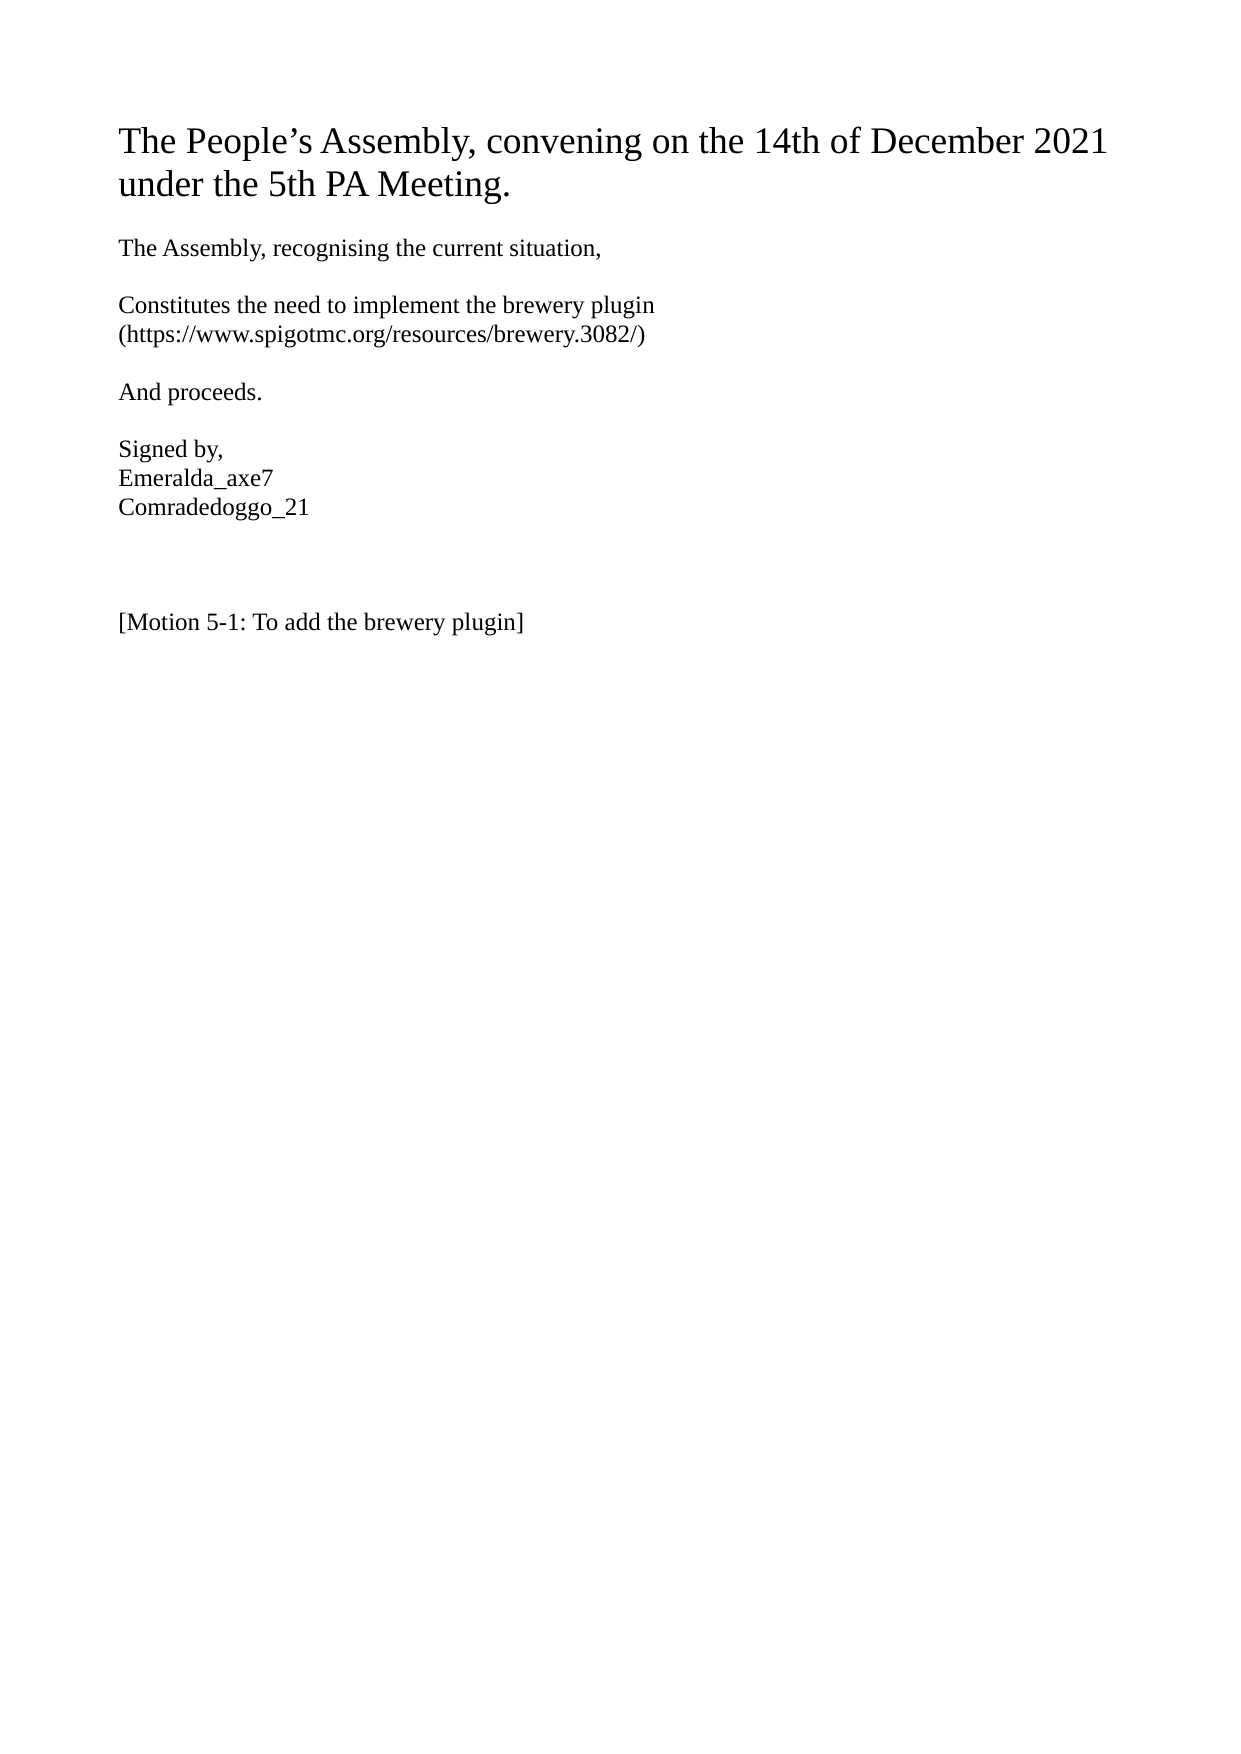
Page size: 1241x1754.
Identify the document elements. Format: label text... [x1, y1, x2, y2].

text And proceeds. [118, 377, 1122, 406]
text Comradedoggo_21 [118, 492, 1122, 521]
text [Motion 5-1: To add the brewery plugin] [118, 607, 1122, 636]
text The Assembly, recognising the current situation, [118, 233, 1122, 262]
text The People’s Assembly, convening on the 14th of December 2021 under the 5th PA Meeting. [118, 118, 1122, 204]
text Constitutes the need to implement the brewery plugin (https://www.spigotmc.org/resources/brewery.3082/) [118, 291, 1122, 348]
text Emeralda_axe7 [118, 463, 1122, 492]
text Signed by, [118, 434, 1122, 463]
